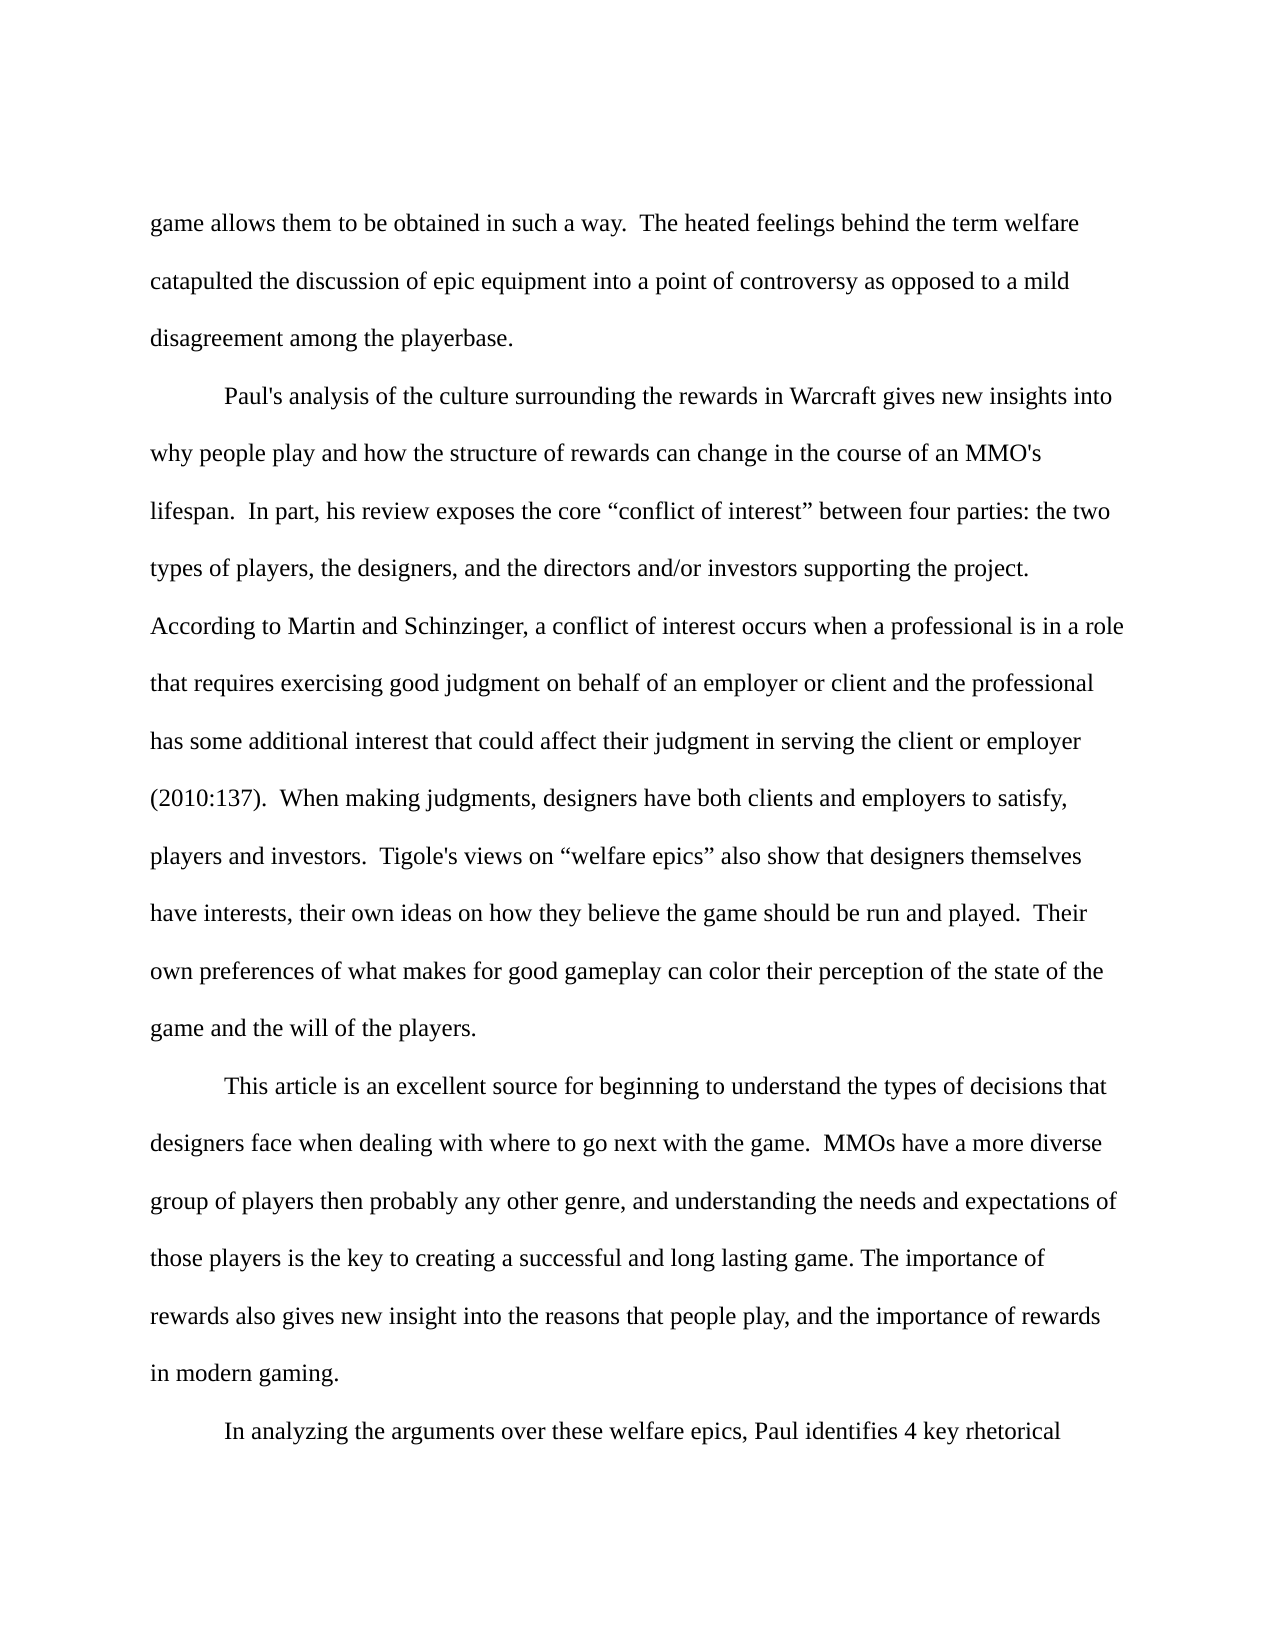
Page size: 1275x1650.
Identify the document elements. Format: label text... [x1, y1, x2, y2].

text Paul's analysis of the culture surrounding the rewards in Warcraft gives new insights into why people play and how the structure of rewards can change in the course of an MMO's lifespan. In part, his review exposes the core “conflict of interest” between four parties: the two types of players, the designers, and the directors and/or investors supporting the project. According to Martin and Schinzinger, a conflict of interest occurs when a professional is in a role that requires exercising good judgment on behalf of an employer or client and the professional has some additional interest that could affect their judgment in serving the client or employer (2010:137). When making judgments, designers have both clients and employers to satisfy, players and investors. Tigole's views on “welfare epics” also show that designers themselves have interests, their own ideas on how they believe the game should be run and played. Their own preferences of what makes for good gameplay can color their perception of the state of the game and the will of the players. [150, 381, 1125, 1042]
text This article is an excellent source for beginning to understand the types of decisions that designers face when dealing with where to go next with the game. MMOs have a more diverse group of players then probably any other genre, and understanding the needs and expectations of those players is the key to creating a successful and long lasting game. The importance of rewards also gives new insight into the reasons that people play, and the importance of rewards in modern gaming. [150, 1071, 1125, 1387]
text In analyzing the arguments over these welfare epics, Paul identifies 4 key rhetorical [150, 1416, 1125, 1444]
text game allows them to be obtained in such a way. The heated feelings behind the term welfare catapulted the discussion of epic equipment into a point of controversy as opposed to a mild disagreement among the playerbase. [150, 208, 1125, 352]
